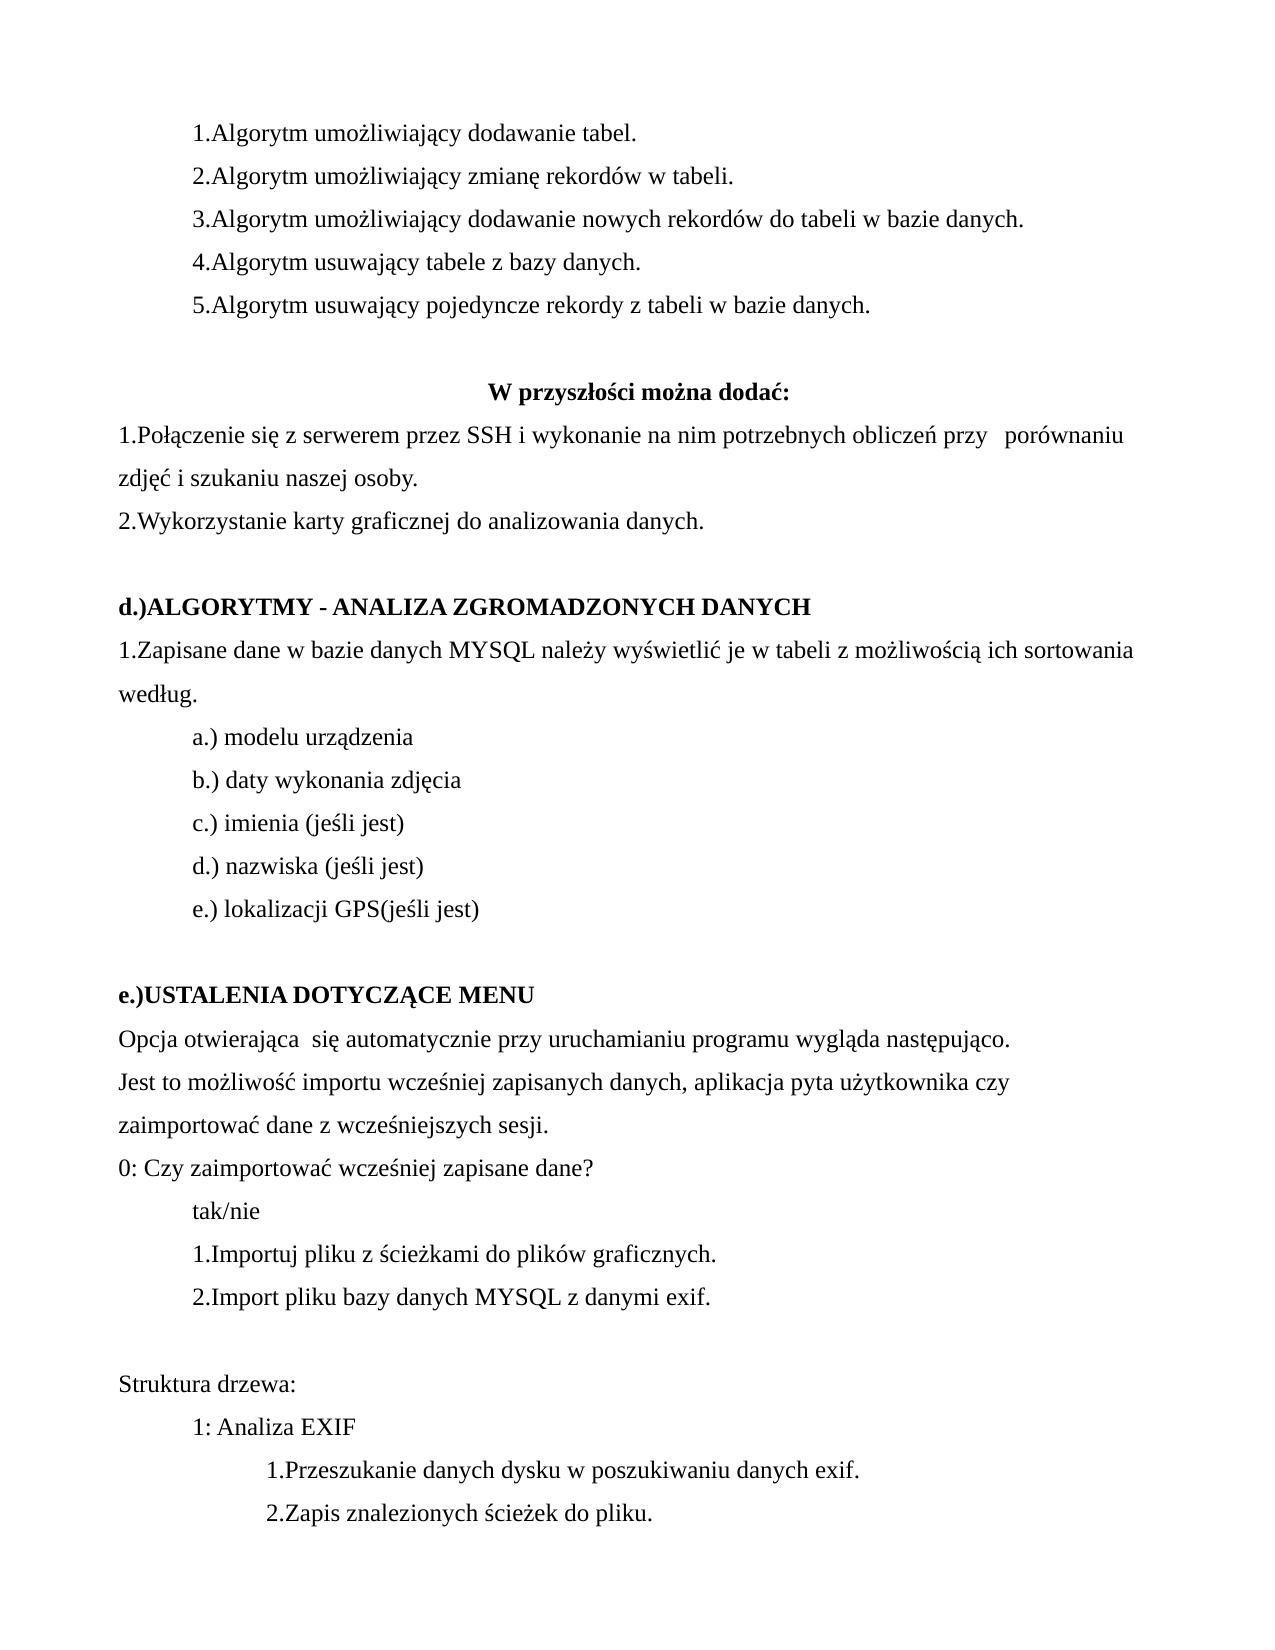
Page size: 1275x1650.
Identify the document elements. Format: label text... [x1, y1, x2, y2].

text 5.Algorytm usuwający pojedyncze rekordy z tabeli w bazie danych. [118, 291, 1157, 319]
text 0: Czy zaimportować wcześniej zapisane dane? [118, 1153, 1157, 1182]
text 2.Zapis znalezionych ścieżek do pliku. [118, 1498, 1157, 1527]
text 4.Algorytm usuwający tabele z bazy danych. [118, 247, 1157, 276]
text e.)USTALENIA DOTYCZĄCE MENU [118, 981, 1157, 1009]
text W przyszłości można dodać: [118, 377, 1157, 406]
text Jest to możliwość importu wcześniej zapisanych danych, aplikacja pyta użytkownika czy zaimportować dane z wcześniejszych sesji. [118, 1067, 1157, 1139]
text tak/nie [118, 1196, 1157, 1225]
text d.) nazwiska (jeśli jest) [118, 851, 1157, 880]
text b.) daty wykonania zdjęcia [118, 765, 1157, 794]
text e.) lokalizacji GPS(jeśli jest) [118, 894, 1157, 923]
text Opcja otwierająca się automatycznie przy uruchamianiu programu wygląda następująco. [118, 1024, 1157, 1052]
text 1: Analiza EXIF [118, 1412, 1157, 1441]
text a.) modelu urządzenia [118, 722, 1157, 751]
text d.)ALGORYTMY - ANALIZA ZGROMADZONYCH DANYCH [118, 592, 1157, 621]
text 2.Import pliku bazy danych MYSQL z danymi exif. [118, 1282, 1157, 1311]
text c.) imienia (jeśli jest) [118, 808, 1157, 837]
text 1.Algorytm umożliwiający dodawanie tabel. [118, 118, 1157, 147]
text 1.Przeszukanie danych dysku w poszukiwaniu danych exif. [118, 1455, 1157, 1484]
text 1.Importuj pliku z ścieżkami do plików graficznych. [118, 1239, 1157, 1268]
text 1.Połączenie się z serwerem przez SSH i wykonanie na nim potrzebnych obliczeń przy porównaniu zdjęć i szukaniu naszej osoby. [118, 420, 1157, 492]
text 1.Zapisane dane w bazie danych MYSQL należy wyświetlić je w tabeli z możliwością ich sortowania według. [118, 636, 1157, 707]
text 2.Algorytm umożliwiający zmianę rekordów w tabeli. [118, 161, 1157, 190]
text 3.Algorytm umożliwiający dodawanie nowych rekordów do tabeli w bazie danych. [118, 204, 1157, 233]
text Struktura drzewa: [118, 1369, 1157, 1397]
text 2.Wykorzystanie karty graficznej do analizowania danych. [118, 506, 1157, 535]
